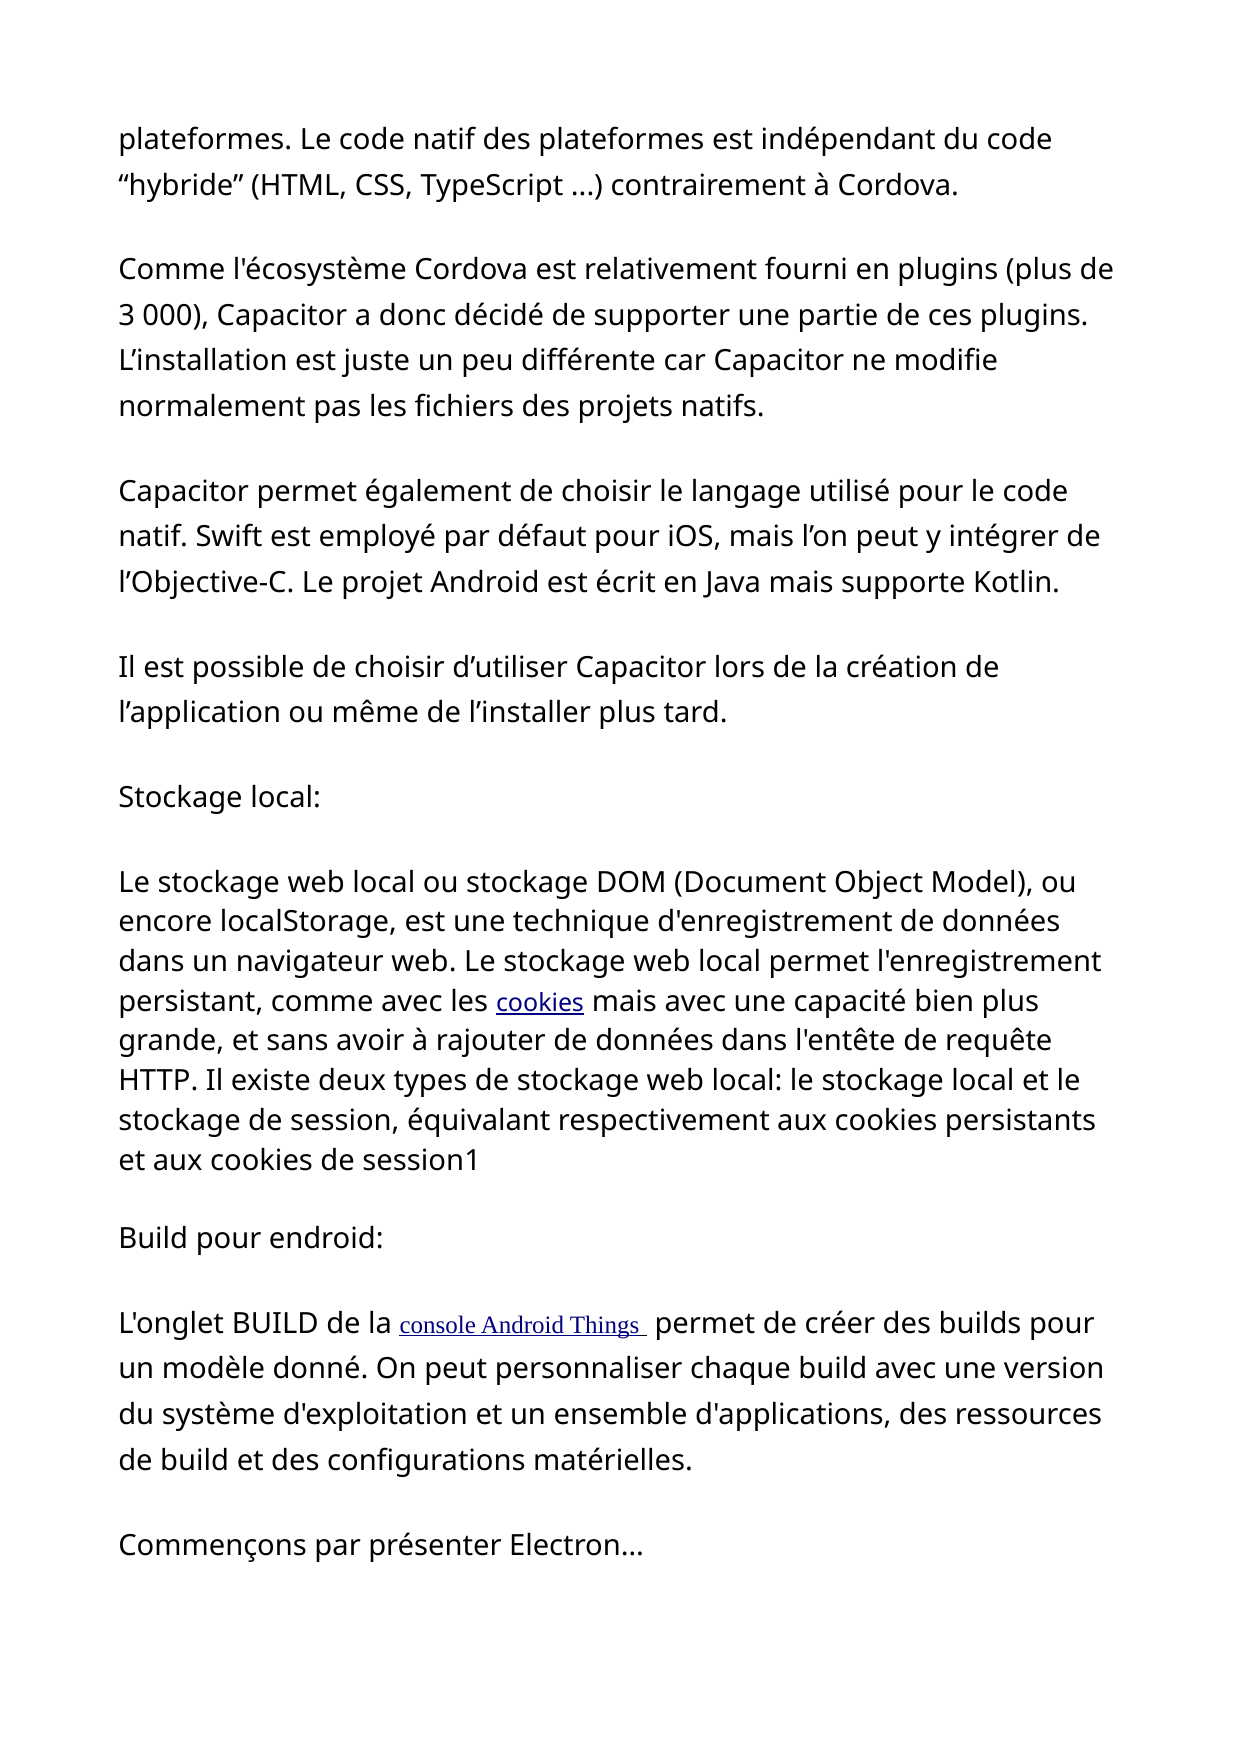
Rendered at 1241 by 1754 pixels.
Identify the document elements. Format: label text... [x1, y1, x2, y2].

text Build pour endroid: [118, 1217, 1122, 1257]
text Commençons par présenter Electron… [118, 1524, 1122, 1563]
text L'onglet BUILD de la console Android Things permet de créer des builds pour un modèle donné. On peut personnaliser chaque build avec une version du système d'exploitation et un ensemble d'applications, des ressources de build et des configurations matérielles. [118, 1302, 1122, 1479]
text Stockage local: [118, 776, 1122, 816]
text Capacitor permet également de choisir le langage utilisé pour le code natif. Swift est employé par défaut pour iOS, mais l’on peut y intégrer de l’Objective-C. Le projet Android est écrit en Java mais supporte Kotlin. [118, 470, 1122, 601]
text Le stockage web local ou stockage DOM (Document Object Model), ou encore localStorage, est une technique d'enregistrement de données dans un navigateur web. Le stockage web local permet l'enregistrement persistant, comme avec les cookies mais avec une capacité bien plus grande, et sans avoir à rajouter de données dans l'entête de requête HTTP. Il existe deux types de stockage web local: le stockage local et le stockage de session, équivalant respectivement aux cookies persistants et aux cookies de session1 [118, 861, 1122, 1178]
text Il est possible de choisir d’utiliser Capacitor lors de la création de l’application ou même de l’installer plus tard. [118, 646, 1122, 731]
text plateformes. Le code natif des plateformes est indépendant du code “hybride” (HTML, CSS, TypeScript ...) contrairement à Cordova. [118, 118, 1122, 203]
text Comme l'écosystème Cordova est relativement fourni en plugins (plus de 3 000), Capacitor a donc décidé de supporter une partie de ces plugins. L’installation est juste un peu différente car Capacitor ne modifie normalement pas les fichiers des projets natifs. [118, 248, 1122, 425]
